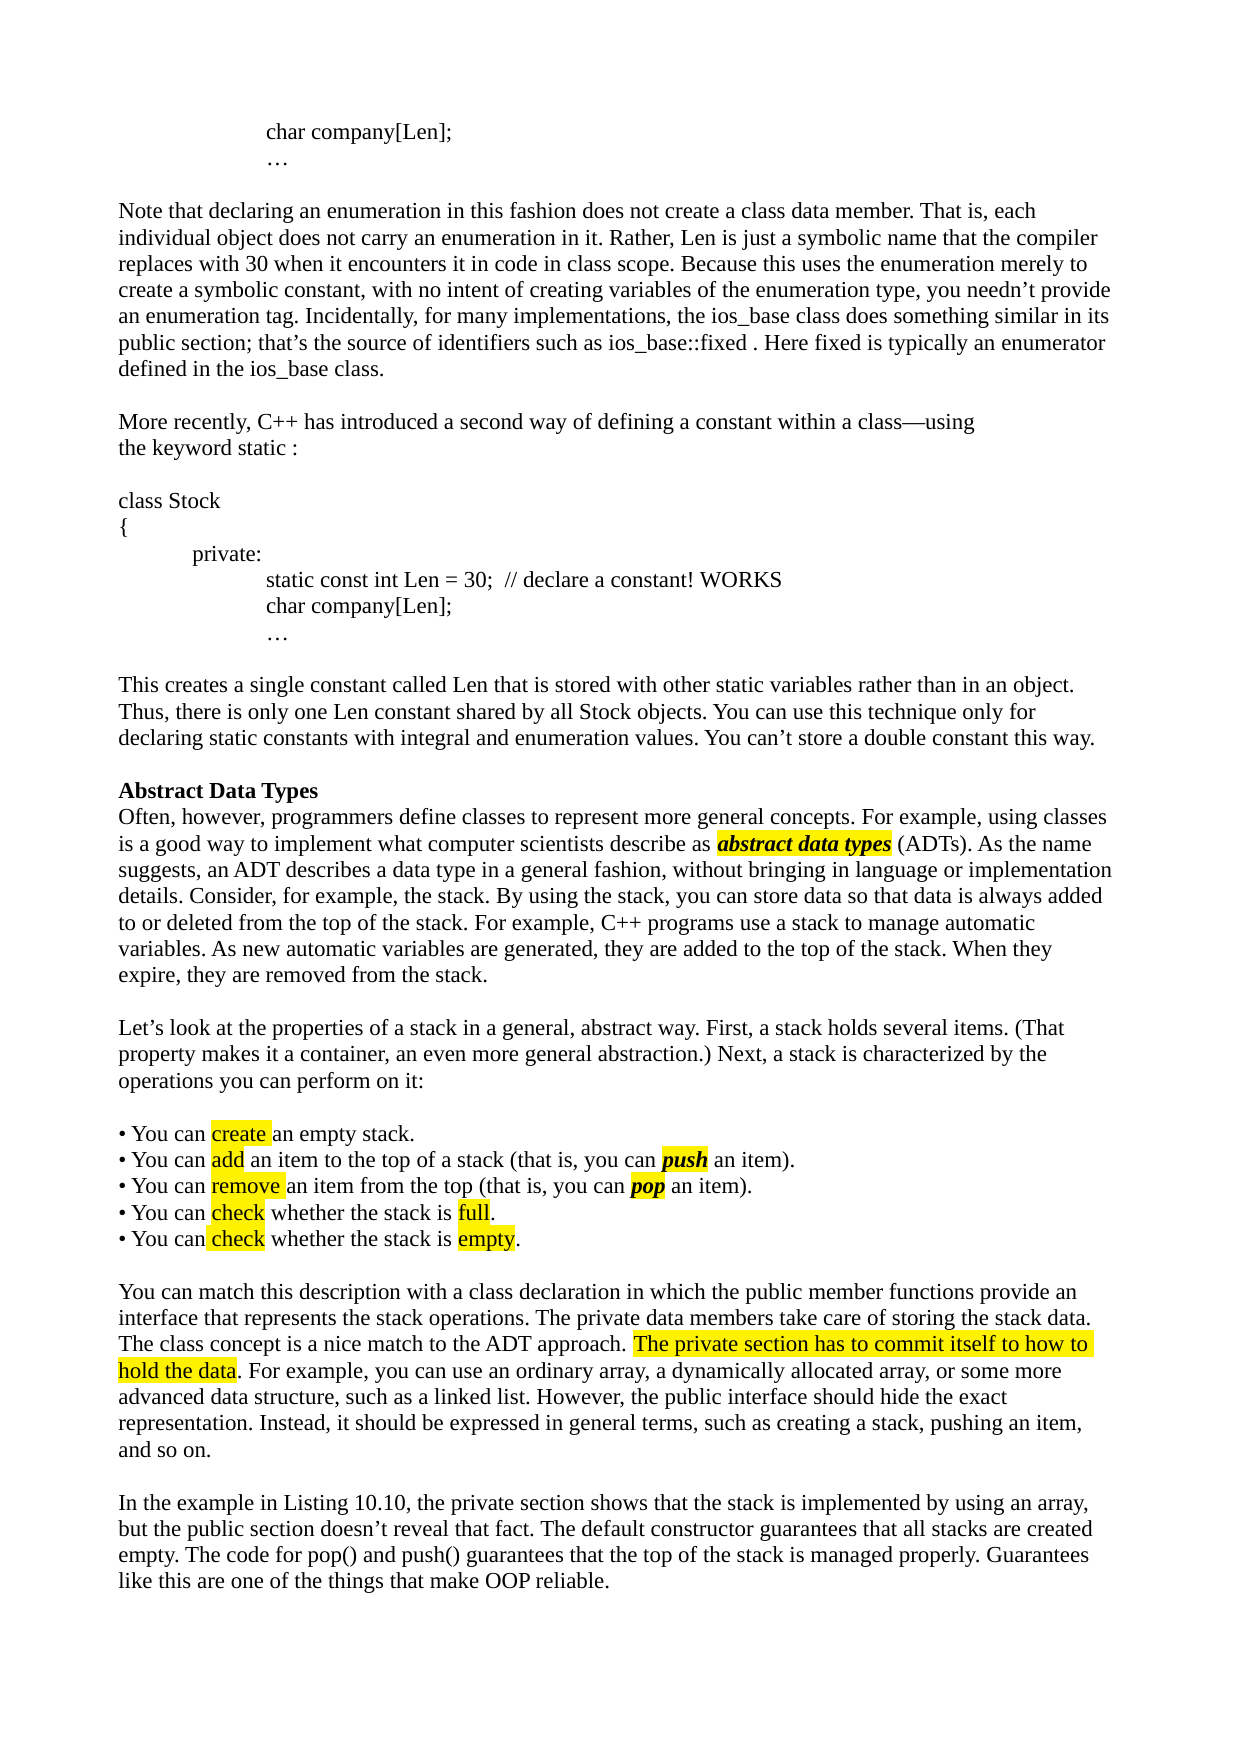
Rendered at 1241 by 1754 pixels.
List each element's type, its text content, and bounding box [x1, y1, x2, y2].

text … [118, 619, 1122, 645]
text This creates a single constant called Len that is stored with other static variables rather than in an object. Thus, there is only one Len constant shared by all Stock objects. You can use this technique only for declaring static constants with integral and enumeration values. You can’t store a double constant this way. [118, 672, 1122, 751]
text More recently, C++ has introduced a second way of defining a constant within a class—using [118, 408, 1122, 434]
text the keyword static : [118, 434, 1122, 461]
text Abstract Data Types [118, 777, 1122, 803]
text char company[Len]; [118, 118, 1122, 144]
text • You can add an item to the top of a stack (that is, you can push an item). [118, 1146, 1122, 1172]
text Often, however, programmers define classes to represent more general concepts. For example, using classes is a good way to implement what computer scientists describe as abstract data types (ADTs). As the name suggests, an ADT describes a data type in a general fashion, without bringing in language or implementation details. Consider, for example, the stack. By using the stack, you can store data so that data is always added to or deleted from the top of the stack. For example, C++ programs use a stack to manage automatic variables. As new automatic variables are generated, they are added to the top of the stack. When they expire, they are removed from the stack. [118, 803, 1122, 988]
text • You can check whether the stack is full. [118, 1199, 1122, 1225]
text • You can remove an item from the top (that is, you can pop an item). [118, 1172, 1122, 1199]
text class Stock [118, 487, 1122, 513]
text • You can check whether the stack is empty. [118, 1225, 1122, 1251]
text In the example in Listing 10.10, the private section shows that the stack is implemented by using an array, but the public section doesn’t reveal that fact. The default constructor guarantees that all stacks are created empty. The code for pop() and push() guarantees that the top of the stack is managed properly. Guarantees like this are one of the things that make OOP reliable. [118, 1488, 1122, 1594]
text Note that declaring an enumeration in this fashion does not create a class data member. That is, each individual object does not carry an enumeration in it. Rather, Len is just a symbolic name that the compiler replaces with 30 when it encounters it in code in class scope. Because this uses the enumeration merely to create a symbolic constant, with no intent of creating variables of the enumeration type, you needn’t provide an enumeration tag. Incidentally, for many implementations, the ios_base class does something similar in its public section; that’s the source of identifiers such as ios_base::fixed . Here fixed is typically an enumerator defined in the ios_base class. [118, 197, 1122, 382]
text { [118, 513, 1122, 540]
text private: [118, 540, 1122, 566]
text • You can create an empty stack. [118, 1119, 1122, 1146]
text … [118, 144, 1122, 171]
text static const int Len = 30; // declare a constant! WORKS [118, 566, 1122, 592]
text Let’s look at the properties of a stack in a general, abstract way. First, a stack holds several items. (That property makes it a container, an even more general abstraction.) Next, a stack is characterized by the operations you can perform on it: [118, 1014, 1122, 1093]
text You can match this description with a class declaration in which the public member functions provide an interface that represents the stack operations. The private data members take care of storing the stack data. The class concept is a nice match to the ADT approach. The private section has to commit itself to how to hold the data. For example, you can use an ordinary array, a dynamically allocated array, or some more advanced data structure, such as a linked list. However, the public interface should hide the exact representation. Instead, it should be expressed in general terms, such as creating a stack, pushing an item, and so on. [118, 1278, 1122, 1462]
text char company[Len]; [118, 592, 1122, 619]
